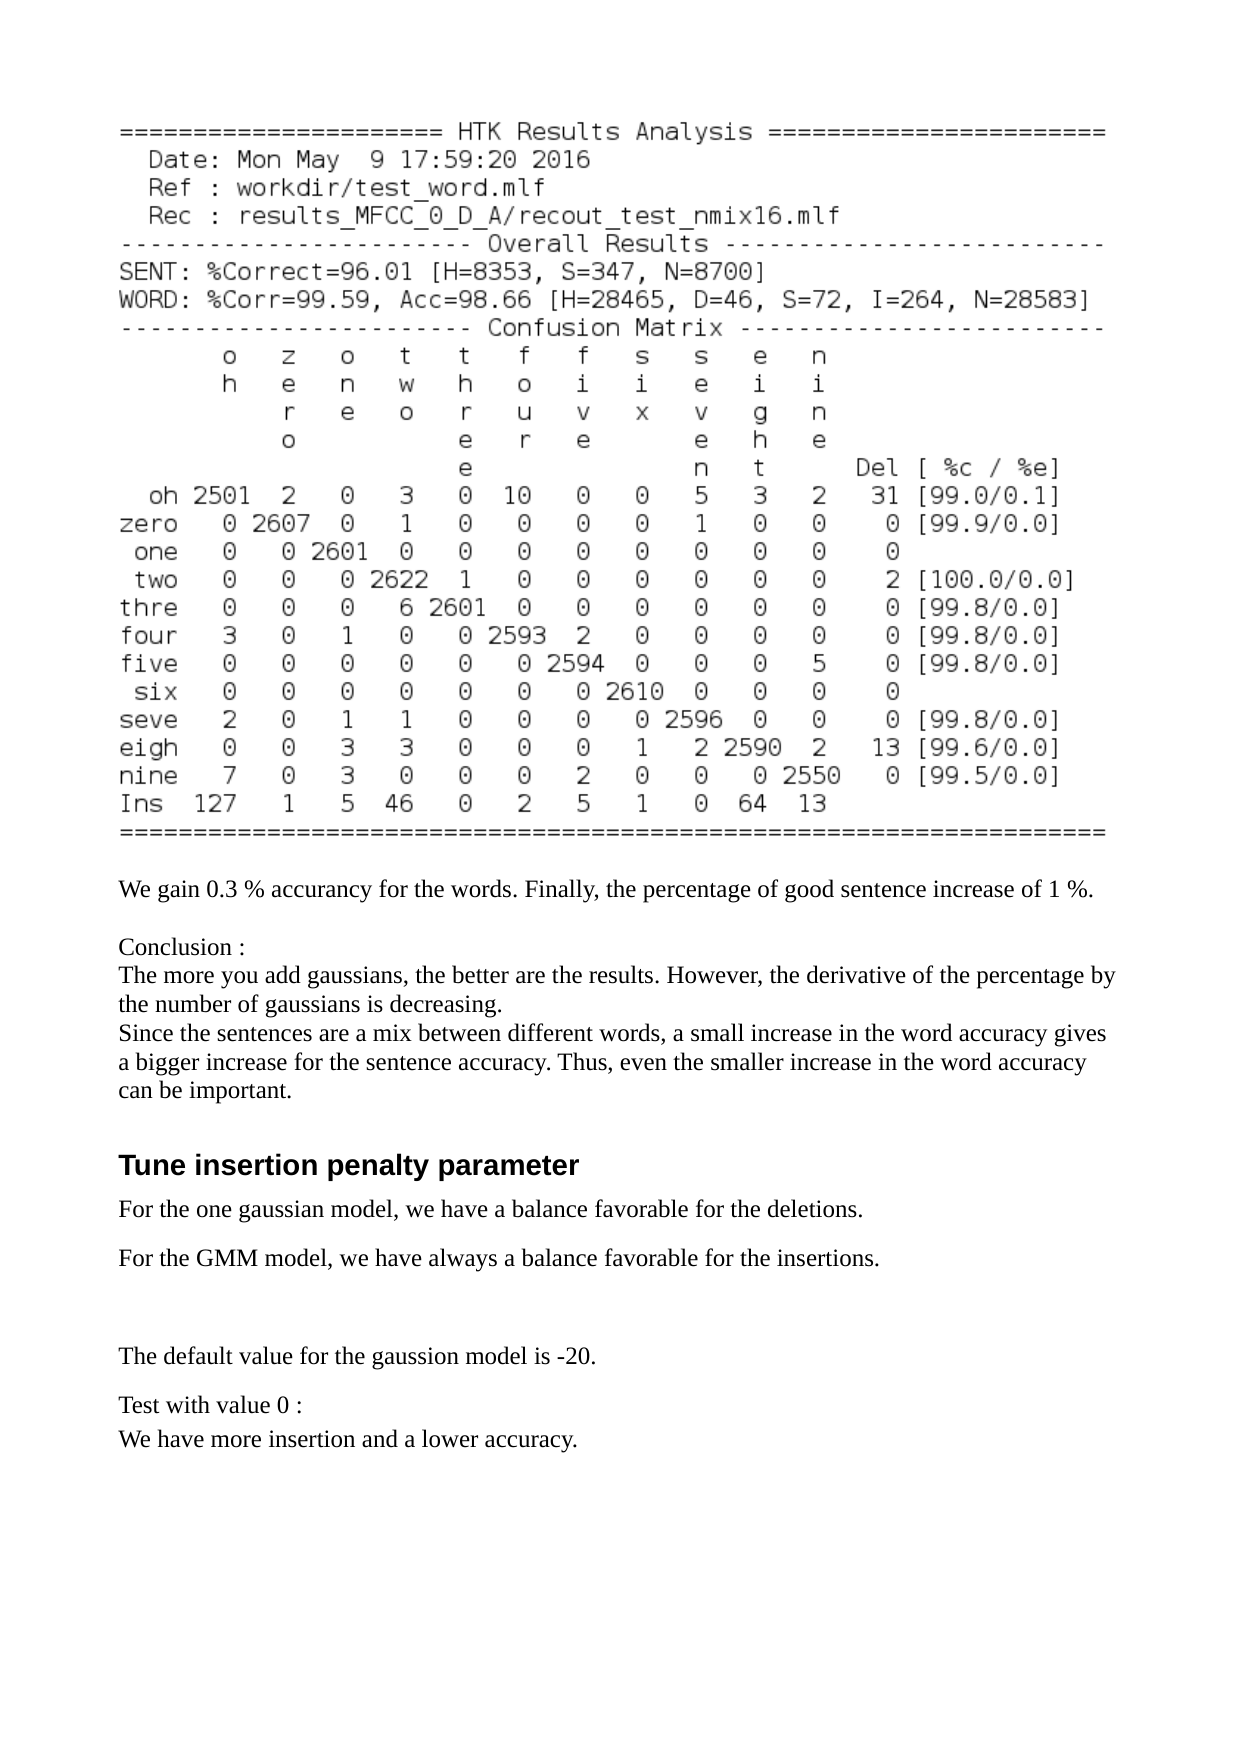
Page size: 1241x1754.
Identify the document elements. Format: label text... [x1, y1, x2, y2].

subtitle Tune insertion penalty parameter [118, 1147, 1122, 1181]
text For the GMM model, we have always a balance favorable for the insertions. [118, 1243, 1122, 1271]
text For the one gaussian model, we have a balance favorable for the deletions. [118, 1194, 1122, 1222]
text Conclusion : [118, 932, 1122, 960]
text Since the sentences are a mix between different words, a small increase in the word accuracy gives a bigger increase for the sentence accuracy. Thus, even the smaller increase in the word accuracy can be important. [118, 1018, 1122, 1104]
text Test with value 0 : We have more insertion and a lower accuracy. [118, 1390, 1122, 1453]
picture [118, 118, 1123, 846]
text The more you add gaussians, the better are the results. However, the derivative of the percentage by the number of gaussians is decreasing. [118, 960, 1122, 1018]
text The default value for the gaussion model is -20. [118, 1341, 1122, 1369]
text We gain 0.3 % accurancy for the words. Finally, the percentage of good sentence increase of 1 %. [118, 874, 1122, 903]
